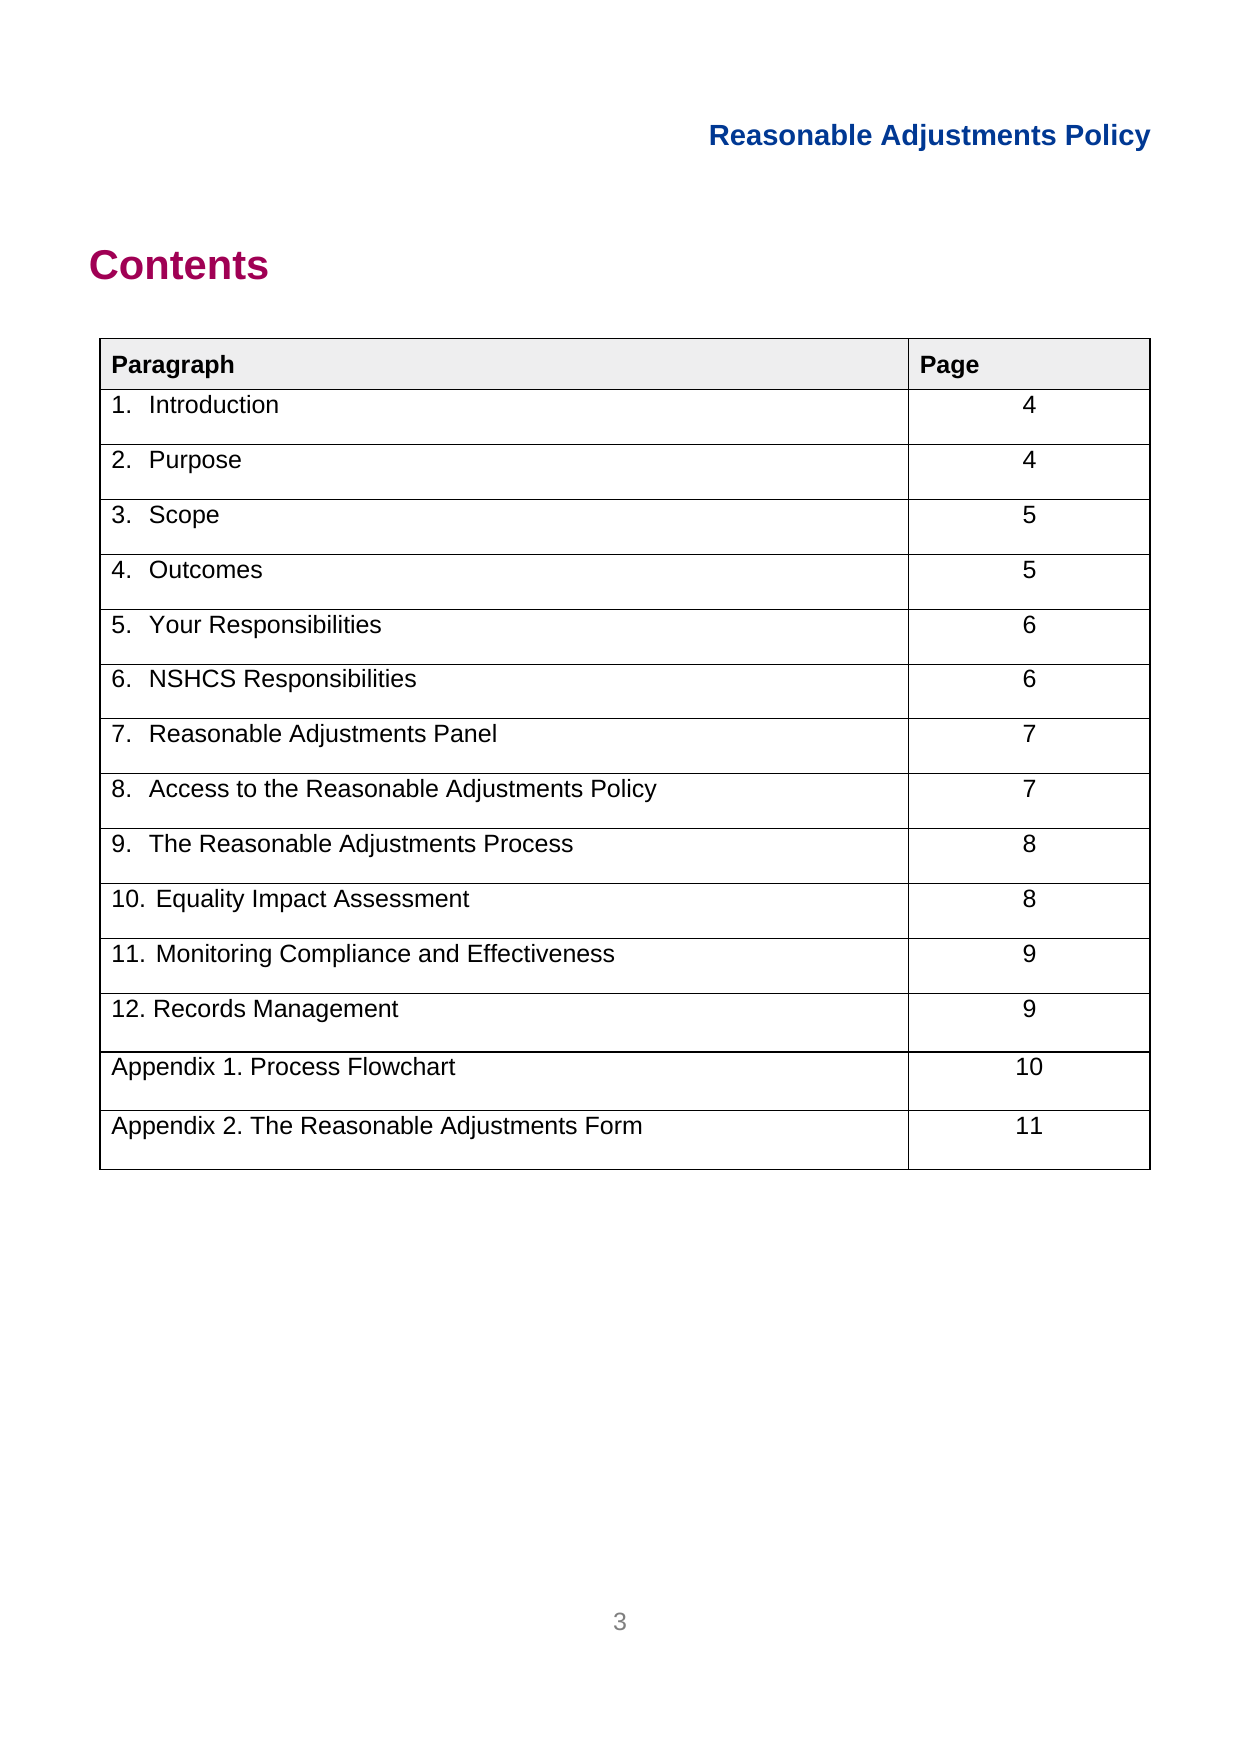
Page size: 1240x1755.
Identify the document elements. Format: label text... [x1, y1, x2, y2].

subtitle Contents [89, 241, 1151, 289]
table_cell 7 [909, 774, 1149, 828]
table_cell Your Responsibilities [101, 610, 908, 663]
table_cell Reasonable Adjustments Panel [101, 719, 908, 773]
table_cell The Reasonable Adjustments Process [101, 829, 908, 883]
table_cell 9 [909, 994, 1149, 1051]
table_cell Scope [101, 500, 908, 554]
table_cell Monitoring Compliance and Effectiveness [101, 939, 908, 993]
table_cell 8 [909, 884, 1149, 938]
table_header Paragraph [101, 339, 908, 389]
table_cell Equality Impact Assessment [101, 884, 908, 938]
table_cell 8 [909, 829, 1149, 883]
table_cell Appendix 2. The Reasonable Adjustments Form [101, 1111, 908, 1168]
table_cell 5 [909, 500, 1149, 554]
table_cell 4 [909, 390, 1149, 444]
table_cell Outcomes [101, 555, 908, 608]
table_cell 5 [909, 555, 1149, 608]
table_cell 7 [909, 719, 1149, 773]
table_cell 6 [909, 610, 1149, 663]
table_cell 12. Records Management [101, 994, 908, 1051]
table_cell 10 [909, 1053, 1149, 1110]
table_cell 11 [909, 1111, 1149, 1168]
table_cell NSHCS Responsibilities [101, 665, 908, 718]
table_cell 9 [909, 939, 1149, 993]
table_cell Appendix 1. Process Flowchart [101, 1053, 908, 1110]
table_cell 4 [909, 445, 1149, 499]
table_cell Access to the Reasonable Adjustments Policy [101, 774, 908, 828]
table_cell 6 [909, 665, 1149, 718]
table_header Page [909, 339, 1149, 389]
table_cell Purpose [101, 445, 908, 499]
table_cell Introduction [101, 390, 908, 444]
